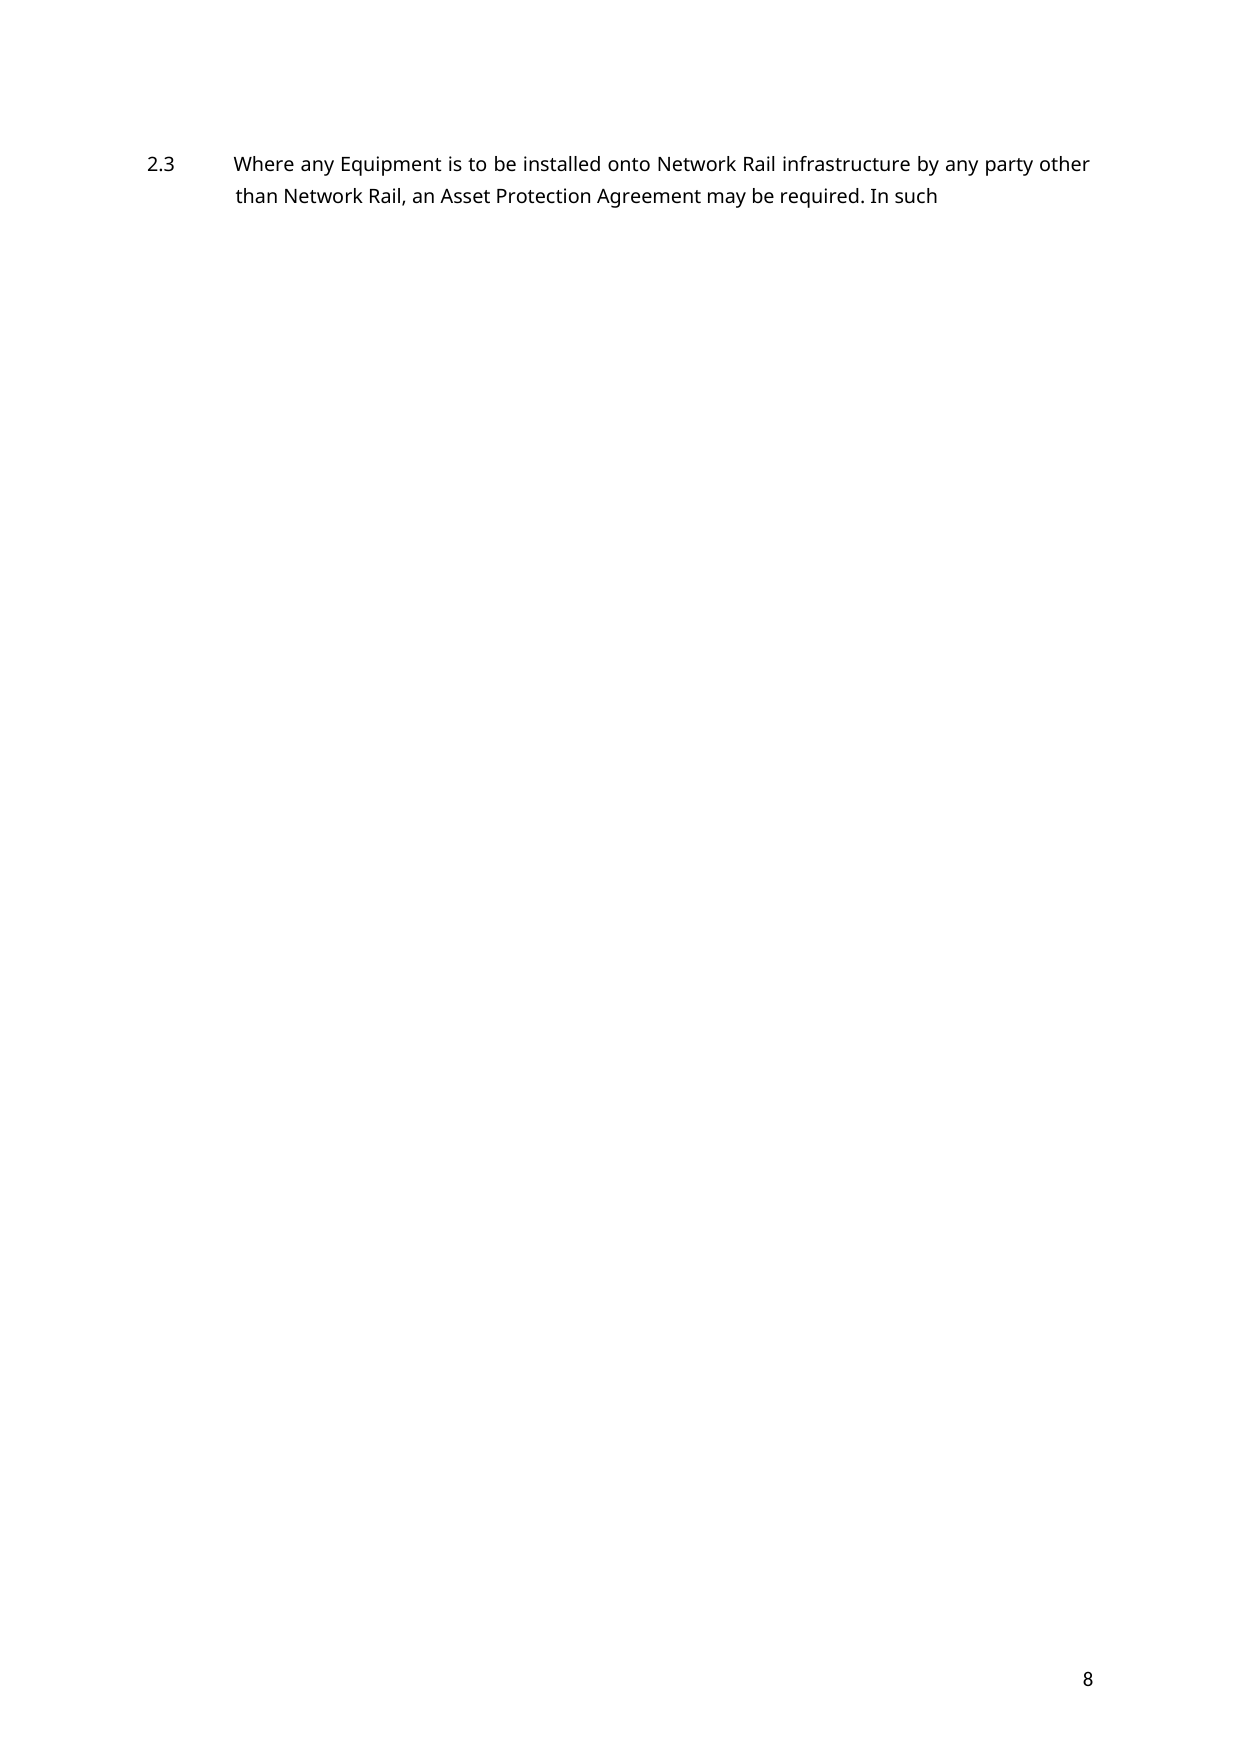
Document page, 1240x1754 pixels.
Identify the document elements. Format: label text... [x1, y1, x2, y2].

text 2.3 Where any Equipment is to be installed onto Network Rail infrastructure by any party other than Network Rail, an Asset Protection Agreement may be required. In such [147, 150, 1091, 209]
